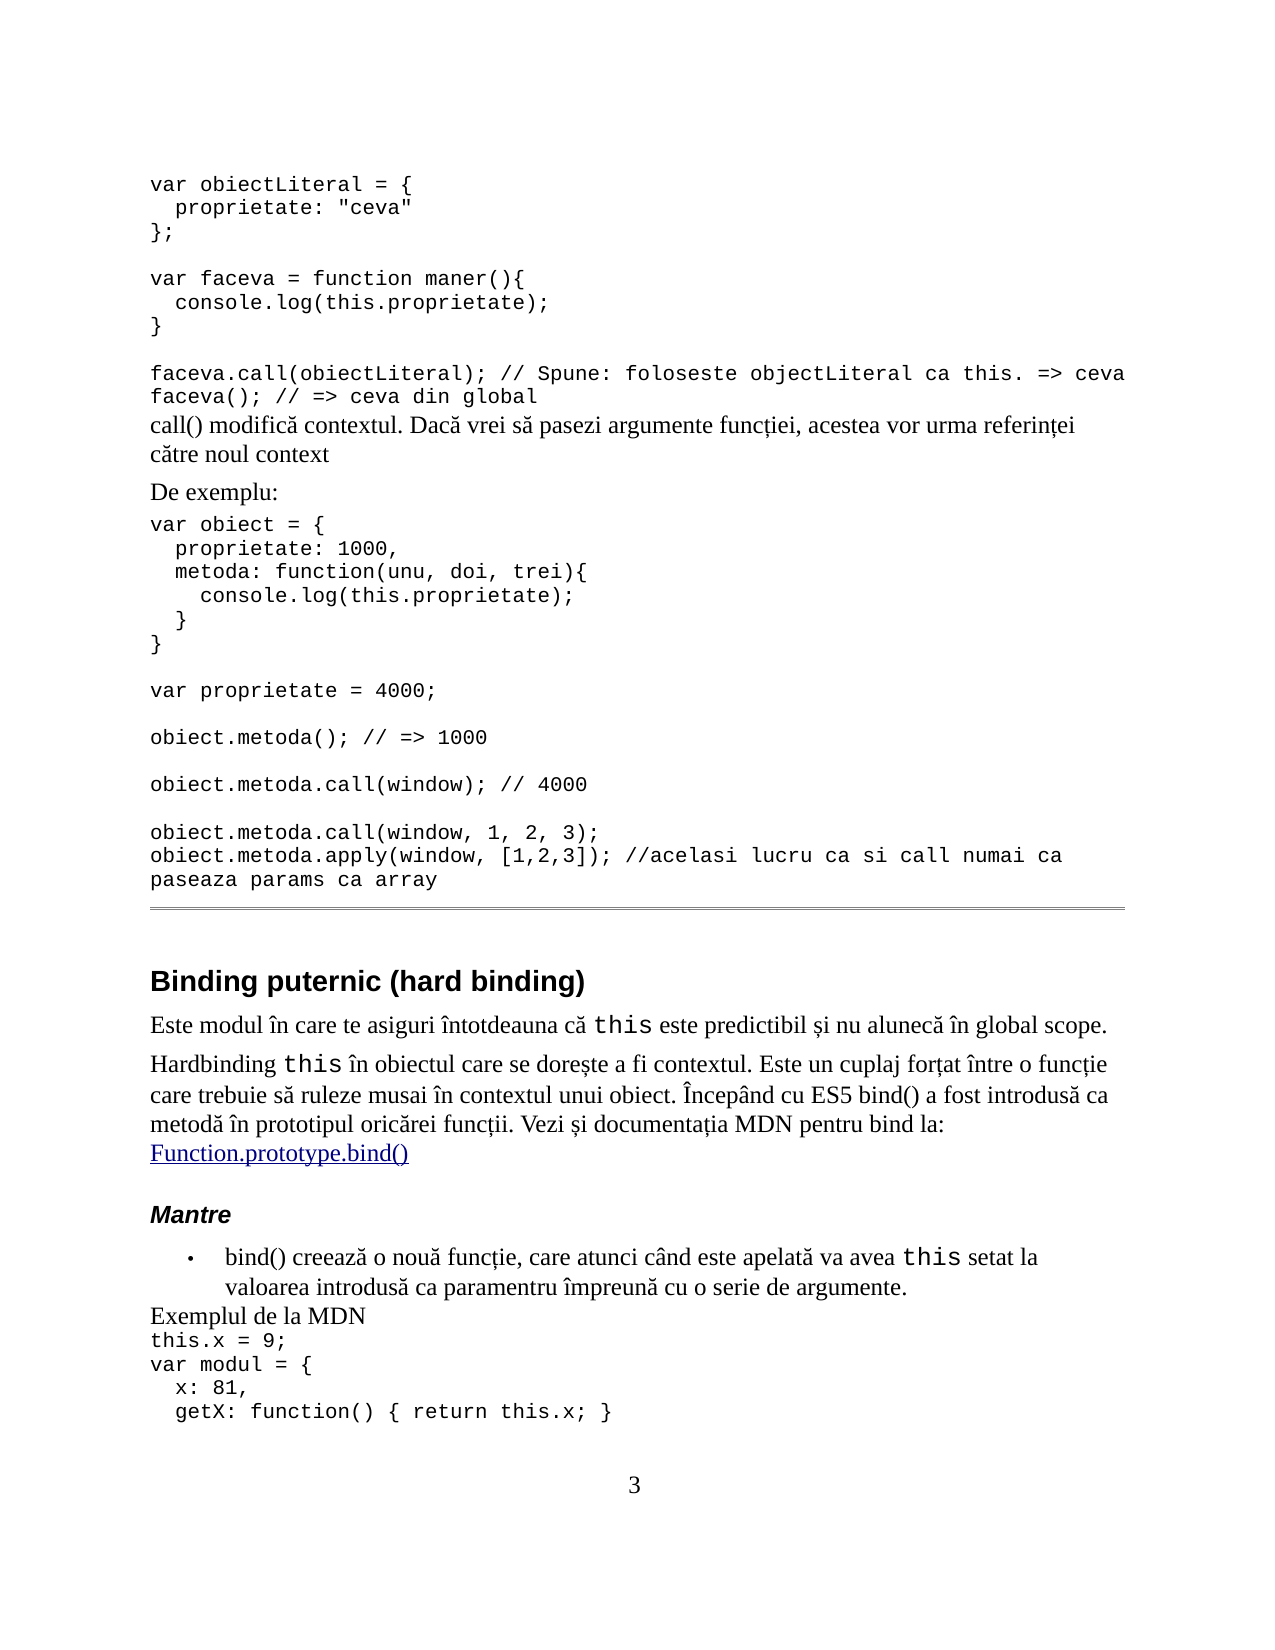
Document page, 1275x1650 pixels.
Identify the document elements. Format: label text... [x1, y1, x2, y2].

text } [150, 632, 1125, 656]
text console.log(this.proprietate); [150, 585, 1125, 609]
text obiect.metoda(); // => 1000 [150, 727, 1125, 751]
text Hardbinding this în obiectul care se dorește a fi contextul. Este un cuplaj forțat între o funcție care trebuie să ruleze musai în contextul unui obiect. Începând cu ES5 bind() a fost introdusă ca metodă în prototipul oricărei funcții. Vezi și documentația MDN pentru bind la: Function.prototype.bind() [150, 1049, 1125, 1167]
text Este modul în care te asiguri întotdeauna că this este predictibil și nu alunecă în global scope. [150, 1010, 1125, 1041]
text obiect.metoda.apply(window, [1,2,3]); //acelasi lucru ca si call numai ca paseaza params ca array [150, 845, 1125, 893]
text }; [150, 221, 1125, 244]
text console.log(this.proprietate); [150, 292, 1125, 316]
text Exemplul de la MDN [150, 1301, 1125, 1330]
text } [150, 609, 1125, 632]
text metoda: function(unu, doi, trei){ [150, 562, 1125, 585]
text var obiectLiteral = { [150, 174, 1125, 197]
text x: 81, [150, 1377, 1125, 1401]
text var proprietate = 4000; [150, 680, 1125, 703]
text proprietate: "ceva" [150, 197, 1125, 221]
text obiect.metoda.call(window); // 4000 [150, 774, 1125, 798]
text var faceva = function maner(){ [150, 268, 1125, 292]
text faceva.call(obiectLiteral); // Spune: foloseste objectLiteral ca this. => ceva [150, 363, 1125, 386]
text var modul = { [150, 1354, 1125, 1377]
text faceva(); // => ceva din global [150, 386, 1125, 410]
text } [150, 316, 1125, 339]
text proprietate: 1000, [150, 538, 1125, 562]
text var obiect = { [150, 514, 1125, 538]
subtitle Binding puternic (hard binding) [150, 964, 1125, 997]
text getX: function() { return this.x; } [150, 1401, 1125, 1424]
subtitle Mantre [150, 1201, 1125, 1229]
text De exemplu: [150, 477, 1125, 505]
list bind() creează o nouă funcție, care atunci când este apelată va avea this setat la valoarea introdusă ca paramentru împreună cu o serie de argumente. [187, 1242, 1125, 1301]
text call() modifică contextul. Dacă vrei să pasezi argumente funcției, acestea vor urma referinței către noul context [150, 410, 1125, 468]
text obiect.metoda.call(window, 1, 2, 3); [150, 822, 1125, 845]
text this.x = 9; [150, 1330, 1125, 1354]
